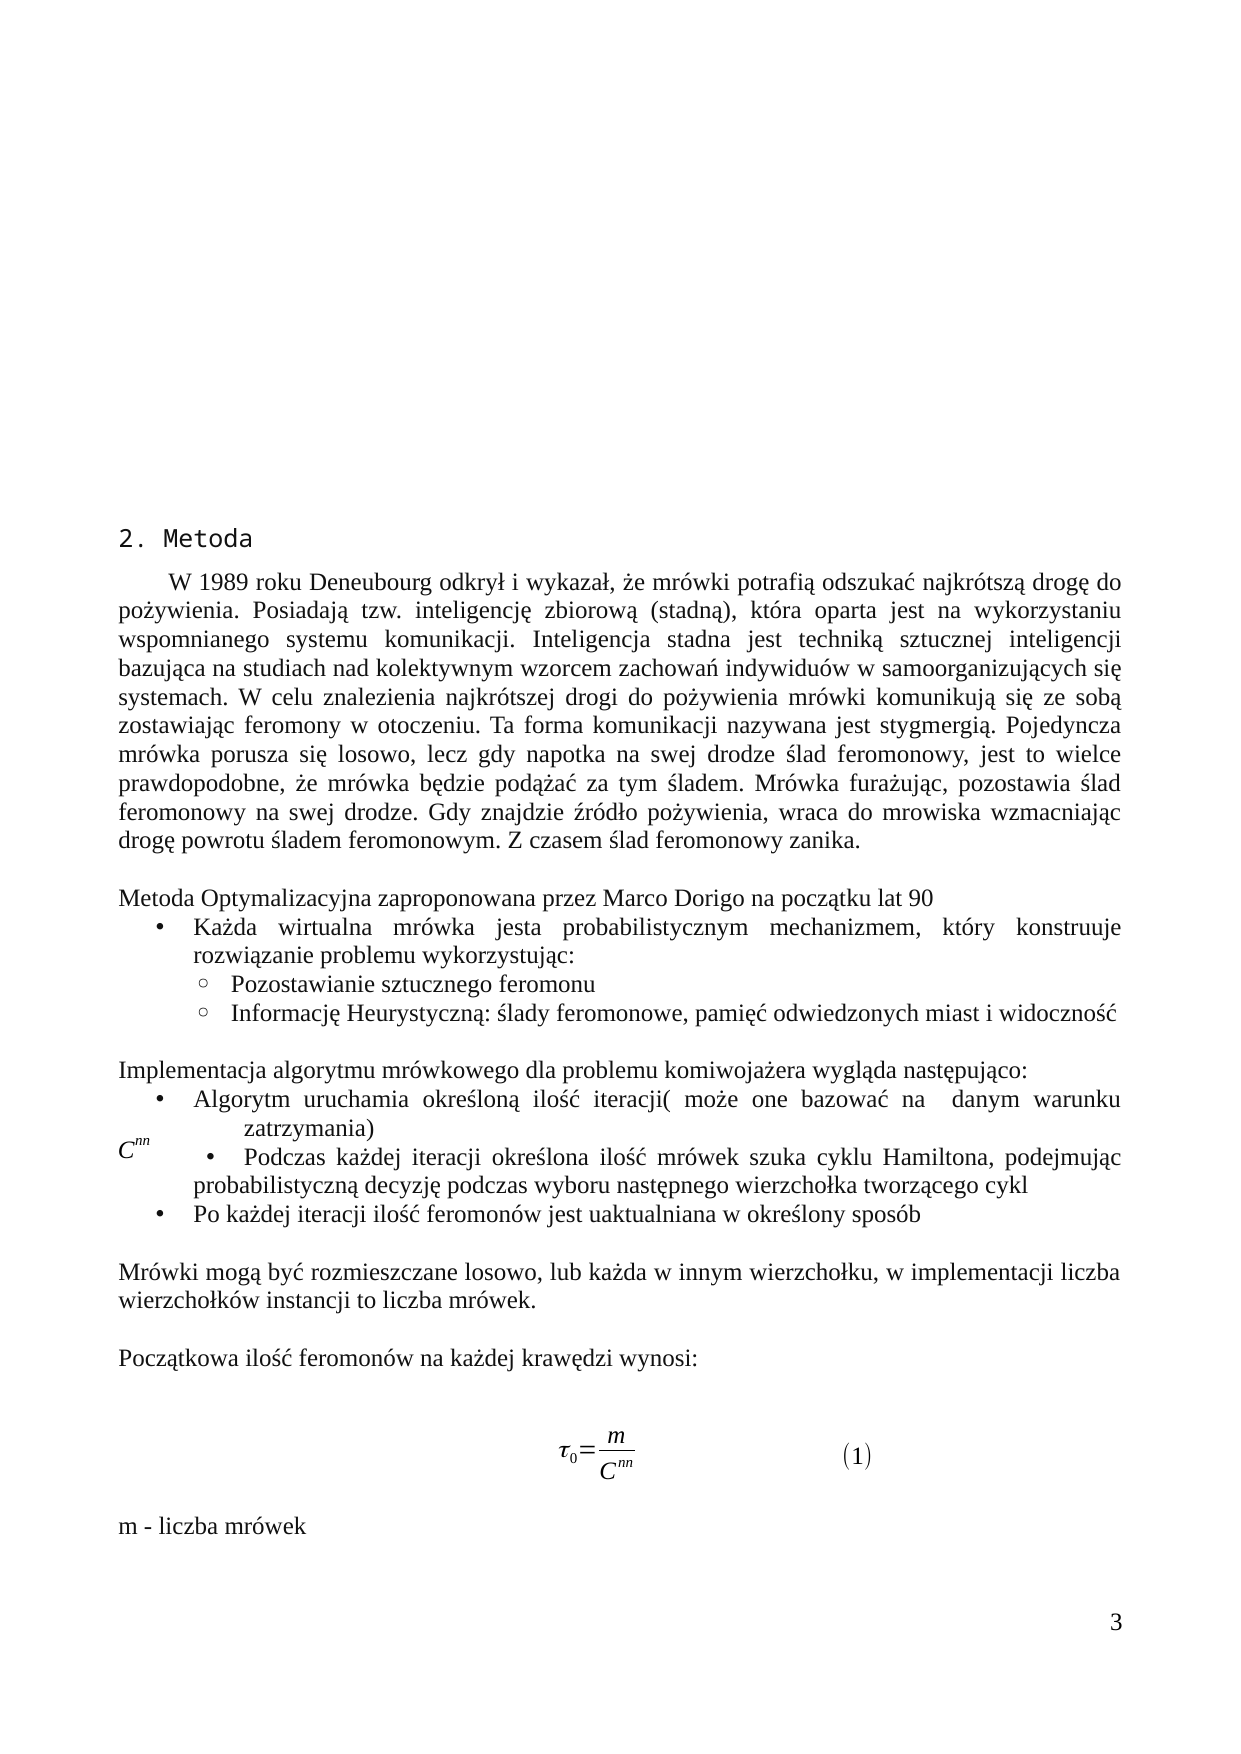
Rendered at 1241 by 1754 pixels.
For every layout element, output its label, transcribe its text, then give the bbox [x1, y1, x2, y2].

text 2. Metoda [118, 521, 1122, 555]
list Po każdej iteracji ilość feromonów jest uaktualniana w określony sposób [156, 1199, 1122, 1228]
text Implementacja algorytmu mrówkowego dla problemu komiwojażera wygląda następująco: [118, 1055, 1122, 1084]
text W 1989 roku Deneubourg odkrył i wykazał, że mrówki potrafią odszukać najkrótszą drogę do pożywienia. Posiadają tzw. inteligencję zbiorową (stadną), która oparta jest na wykorzystaniu wspomnianego systemu komunikacji. Inteligencja stadna jest techniką sztucznej inteligencji bazująca na studiach nad kolektywnym wzorcem zachowań indywiduów w samoorganizujących się systemach. W celu znalezienia najkrótszej drogi do pożywienia mrówki komunikują się ze sobą zostawiając feromony w otoczeniu. Ta forma komunikacji nazywana jest stygmergią. Pojedyncza mrówka porusza się losowo, lecz gdy napotka na swej drodze ślad feromonowy, jest to wielce prawdopodobne, że mrówka będzie podążać za tym śladem. Mrówka furażując, pozostawia ślad feromonowy na swej drodze. Gdy znajdzie źródło pożywienia, wraca do mrowiska wzmacniając drogę powrotu śladem feromonowym. Z czasem ślad feromonowy zanika. [118, 567, 1122, 854]
text Początkowa ilość feromonów na każdej krawędzi wynosi: [118, 1343, 1122, 1372]
list Podczas każdej iteracji określona ilość mrówek szuka cyklu Hamiltona, podejmując probabilistyczną decyzję podczas wyboru następnego wierzchołka tworzącego cykl [156, 1142, 1122, 1199]
list Każda wirtualna mrówka jesta probabilistycznym mechanizmem, który konstruuje rozwiązanie problemu wykorzystując: [156, 912, 1122, 969]
list Pozostawianie sztucznego feromonu [193, 969, 1122, 998]
text Mrówki mogą być rozmieszczane losowo, lub każda w innym wierzchołku, w implementacji liczba wierzchołków instancji to liczba mrówek. [118, 1257, 1122, 1314]
text Metoda Optymalizacyjna zaproponowana przez Marco Dorigo na początku lat 90 [118, 883, 1122, 912]
text m - liczba mrówek [118, 1511, 1122, 1540]
list Informację Heurystyczną: ślady feromonowe, pamięć odwiedzonych miast i widoczność [193, 998, 1122, 1027]
list Algorytm uruchamia określoną ilość iteracji( może one bazować na danym warunku zatrzymania) [156, 1084, 1122, 1142]
